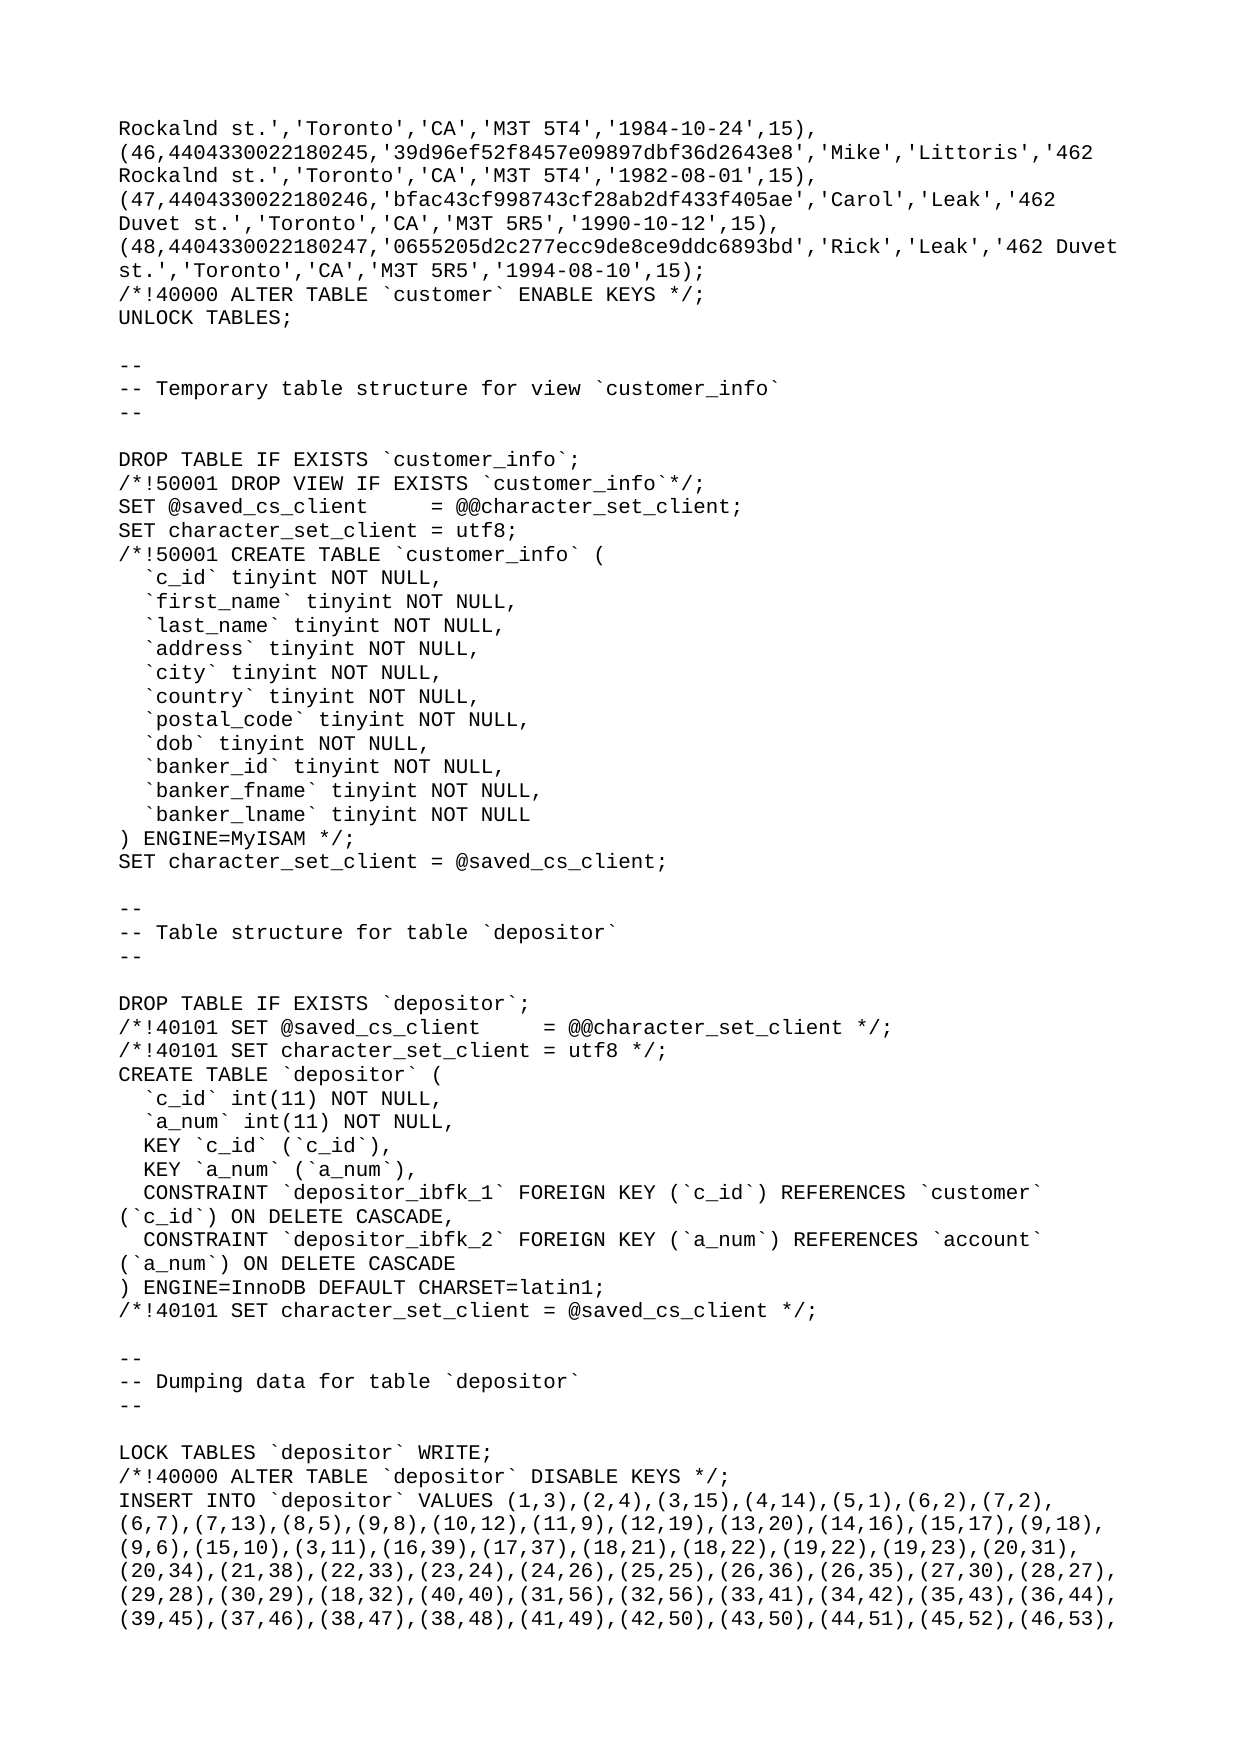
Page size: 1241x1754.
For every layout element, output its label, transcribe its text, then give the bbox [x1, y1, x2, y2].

text -- [118, 354, 1122, 378]
text /*!40000 ALTER TABLE `depositor` DISABLE KEYS */; [118, 1466, 1122, 1489]
text `first_name` tinyint NOT NULL, [118, 591, 1122, 615]
text -- [118, 402, 1122, 426]
text -- Temporary table structure for view `customer_info` [118, 378, 1122, 402]
text ) ENGINE=InnoDB DEFAULT CHARSET=latin1; [118, 1277, 1122, 1300]
text `address` tinyint NOT NULL, [118, 638, 1122, 662]
text `c_id` tinyint NOT NULL, [118, 567, 1122, 591]
text `city` tinyint NOT NULL, [118, 662, 1122, 686]
text SET @saved_cs_client = @@character_set_client; [118, 496, 1122, 520]
text UNLOCK TABLES; [118, 307, 1122, 331]
text /*!40101 SET @saved_cs_client = @@character_set_client */; [118, 1017, 1122, 1040]
text SET character_set_client = @saved_cs_client; [118, 851, 1122, 875]
text /*!40000 ALTER TABLE `customer` ENABLE KEYS */; [118, 284, 1122, 307]
text `postal_code` tinyint NOT NULL, [118, 709, 1122, 733]
text `c_id` int(11) NOT NULL, [118, 1088, 1122, 1111]
text ) ENGINE=MyISAM */; [118, 827, 1122, 851]
text DROP TABLE IF EXISTS `customer_info`; [118, 449, 1122, 473]
text `banker_id` tinyint NOT NULL, [118, 757, 1122, 780]
text SET character_set_client = utf8; [118, 520, 1122, 544]
text LOCK TABLES `depositor` WRITE; [118, 1442, 1122, 1466]
text Rockalnd st.','Toronto','CA','M3T 5T4','1984-10-24',15),(46,4404330022180245,'39d96ef52f8457e09897dbf36d2643e8','Mike','Littoris','462 Rockalnd st.','Toronto','CA','M3T 5T4','1982-08-01',15),(47,4404330022180246,'bfac43cf998743cf28ab2df433f405ae','Carol','Leak','462 Duvet st.','Toronto','CA','M3T 5R5','1990-10-12',15),(48,4404330022180247,'0655205d2c277ecc9de8ce9ddc6893bd','Rick','Leak','462 Duvet st.','Toronto','CA','M3T 5R5','1994-08-10',15); [118, 118, 1122, 284]
text CREATE TABLE `depositor` ( [118, 1064, 1122, 1088]
text `country` tinyint NOT NULL, [118, 686, 1122, 709]
text -- [118, 946, 1122, 969]
text /*!50001 DROP VIEW IF EXISTS `customer_info`*/; [118, 473, 1122, 496]
text -- Dumping data for table `depositor` [118, 1371, 1122, 1395]
text /*!50001 CREATE TABLE `customer_info` ( [118, 544, 1122, 567]
text `a_num` int(11) NOT NULL, [118, 1111, 1122, 1135]
text DROP TABLE IF EXISTS `depositor`; [118, 993, 1122, 1017]
text KEY `a_num` (`a_num`), [118, 1158, 1122, 1182]
text CONSTRAINT `depositor_ibfk_1` FOREIGN KEY (`c_id`) REFERENCES `customer` (`c_id`) ON DELETE CASCADE, [118, 1182, 1122, 1229]
text `banker_fname` tinyint NOT NULL, [118, 780, 1122, 804]
text /*!40101 SET character_set_client = utf8 */; [118, 1040, 1122, 1064]
text -- [118, 898, 1122, 922]
text -- [118, 1395, 1122, 1419]
text `banker_lname` tinyint NOT NULL [118, 804, 1122, 827]
text -- Table structure for table `depositor` [118, 922, 1122, 946]
text CONSTRAINT `depositor_ibfk_2` FOREIGN KEY (`a_num`) REFERENCES `account` (`a_num`) ON DELETE CASCADE [118, 1229, 1122, 1277]
text -- [118, 1348, 1122, 1371]
text `last_name` tinyint NOT NULL, [118, 615, 1122, 638]
text `dob` tinyint NOT NULL, [118, 733, 1122, 757]
text /*!40101 SET character_set_client = @saved_cs_client */; [118, 1300, 1122, 1324]
text KEY `c_id` (`c_id`), [118, 1135, 1122, 1158]
text INSERT INTO `depositor` VALUES (1,3),(2,4),(3,15),(4,14),(5,1),(6,2),(7,2),(6,7),(7,13),(8,5),(9,8),(10,12),(11,9),(12,19),(13,20),(14,16),(15,17),(9,18),(9,6),(15,10),(3,11),(16,39),(17,37),(18,21),(18,22),(19,22),(19,23),(20,31),(20,34),(21,38),(22,33),(23,24),(24,26),(25,25),(26,36),(26,35),(27,30),(28,27),(29,28),(30,29),(18,32),(40,40),(31,56),(32,56),(33,41),(34,42),(35,43),(36,44),(39,45),(37,46),(38,47),(38,48),(41,49),(42,50),(43,50),(44,51),(45,52),(46,53), [118, 1489, 1122, 1631]
